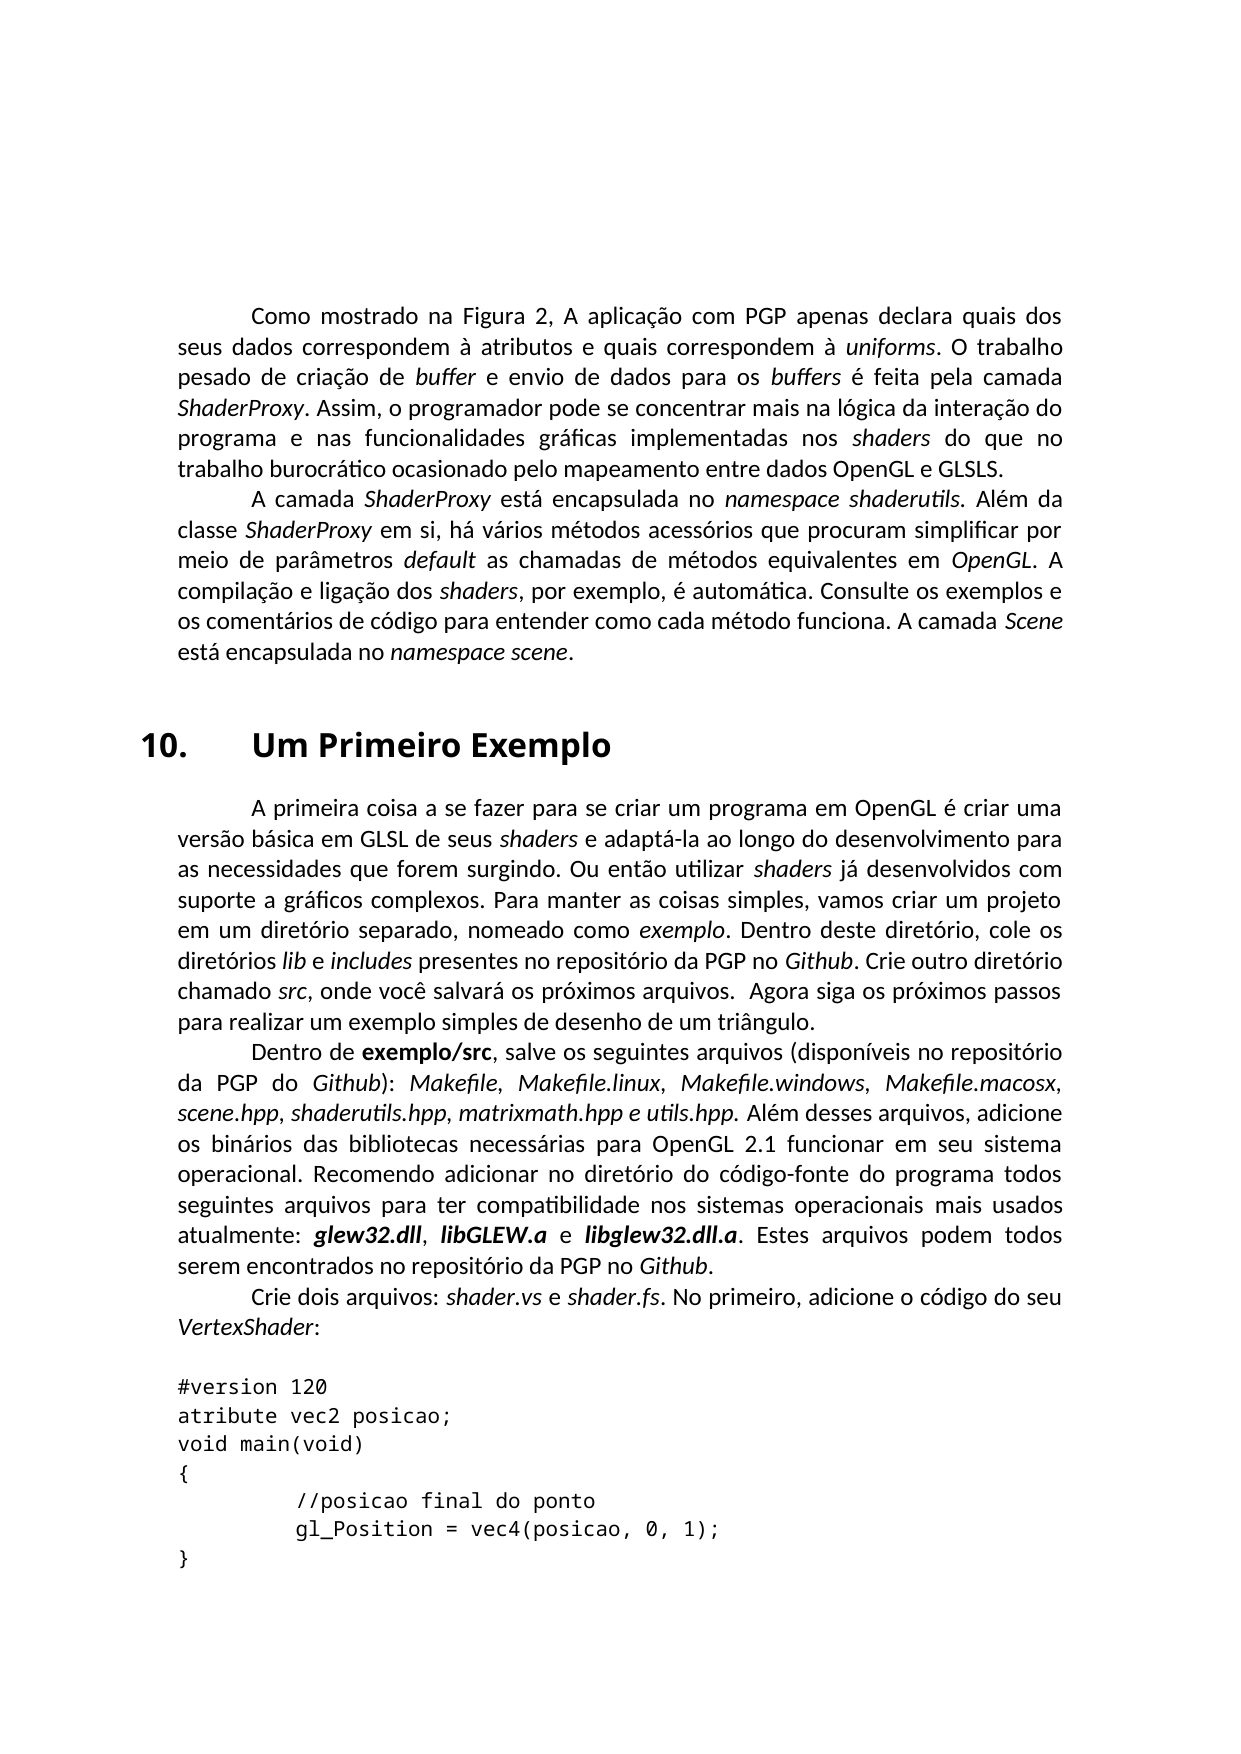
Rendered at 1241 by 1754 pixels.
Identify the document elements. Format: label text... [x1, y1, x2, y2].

text } [177, 1543, 1063, 1571]
text atribute vec2 posicao; [177, 1401, 1063, 1429]
text A camada ShaderProxy está encapsulada no namespace shaderutils. Além da classe ShaderProxy em si, há vários métodos acessórios que procuram simplificar por meio de parâmetros default as chamadas de métodos equivalentes em OpenGL. A compilação e ligação dos shaders, por exemplo, é automática. Consulte os exemplos e os comentários de código para entender como cada método funciona. A camada Scene está encapsulada no namespace scene. [177, 483, 1063, 666]
text A primeira coisa a se fazer para se criar um programa em OpenGL é criar uma versão básica em GLSL de seus shaders e adaptá-la ao longo do desenvolvimento para as necessidades que forem surgindo. Ou então utilizar shaders já desenvolvidos com suporte a gráficos complexos. Para manter as coisas simples, vamos criar um projeto em um diretório separado, nomeado como exemplo. Dentro deste diretório, cole os diretórios lib e includes presentes no repositório da PGP no Github. Crie outro diretório chamado src, onde você salvará os próximos arquivos. Agora siga os próximos passos para realizar um exemplo simples de desenho de um triângulo. [177, 792, 1063, 1037]
subtitle Um Primeiro Exemplo [140, 722, 1063, 767]
text Como mostrado na Figura 2, A aplicação com PGP apenas declara quais dos seus dados correspondem à atributos e quais correspondem à uniforms. O trabalho pesado de criação de buffer e envio de dados para os buffers é feita pela camada ShaderProxy. Assim, o programador pode se concentrar mais na lógica da interação do programa e nas funcionalidades gráficas implementadas nos shaders do que no trabalho burocrático ocasionado pelo mapeamento entre dados OpenGL e GLSLS. [177, 300, 1063, 483]
text #version 120 [177, 1372, 1063, 1401]
text { [177, 1458, 1063, 1486]
text //posicao final do ponto [177, 1486, 1063, 1514]
text gl_Position = vec4(posicao, 0, 1); [177, 1514, 1063, 1543]
text Crie dois arquivos: shader.vs e shader.fs. No primeiro, adicione o código do seu VertexShader: [177, 1281, 1063, 1342]
text void main(void) [177, 1429, 1063, 1458]
text Dentro de exemplo/src, salve os seguintes arquivos (disponíveis no repositório da PGP do Github): Makefile, Makefile.linux, Makefile.windows, Makefile.macosx, scene.hpp, shaderutils.hpp, matrixmath.hpp e utils.hpp. Além desses arquivos, adicione os binários das bibliotecas necessárias para OpenGL 2.1 funcionar em seu sistema operacional. Recomendo adicionar no diretório do código-fonte do programa todos seguintes arquivos para ter compatibilidade nos sistemas operacionais mais usados atualmente: glew32.dll, libGLEW.a e libglew32.dll.a. Estes arquivos podem todos serem encontrados no repositório da PGP no Github. [177, 1037, 1063, 1281]
